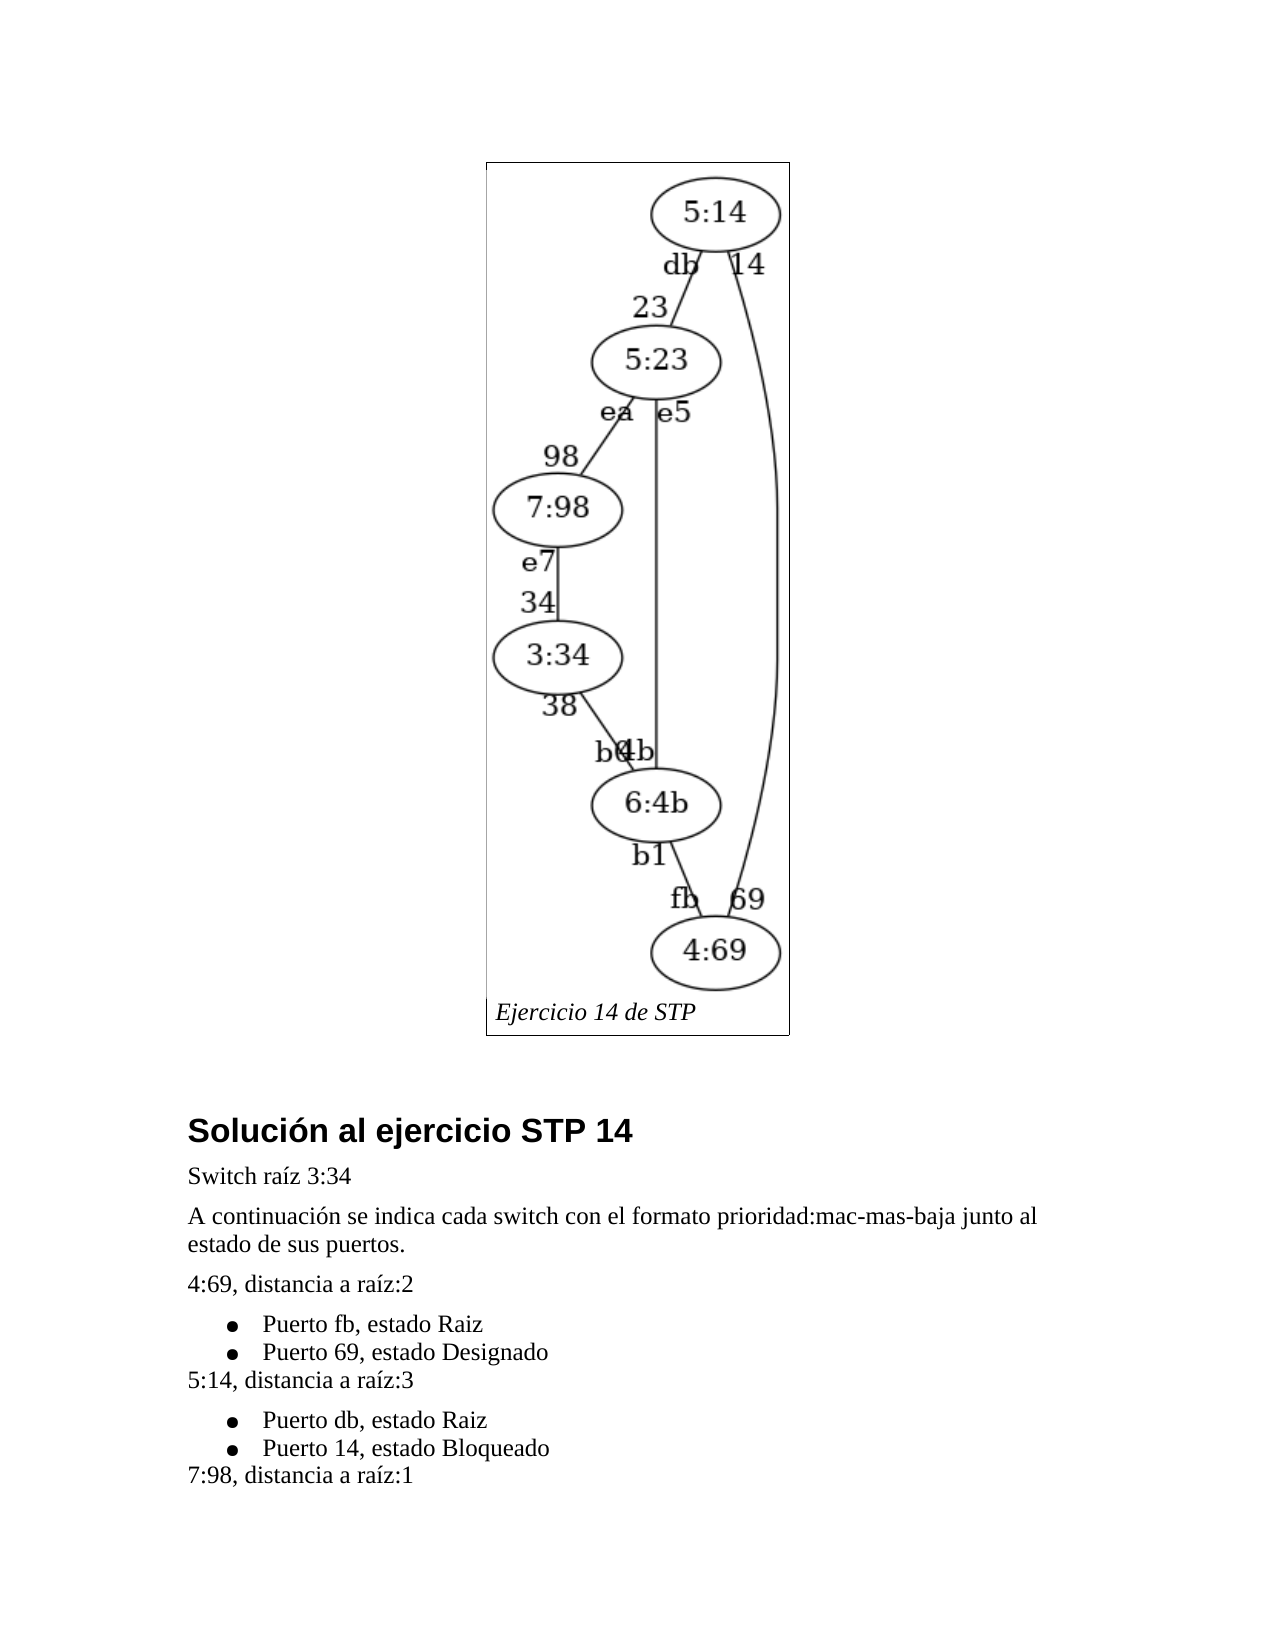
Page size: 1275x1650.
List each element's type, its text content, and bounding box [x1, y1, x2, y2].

subtitle Solución al ejercicio STP 14 [187, 1112, 1087, 1149]
list Puerto fb, estado Raiz [225, 1310, 1087, 1338]
text A continuación se indica cada switch con el formato prioridad:mac-mas-baja junto al estado de sus puertos. [187, 1202, 1087, 1258]
list Puerto 69, estado Designado [225, 1338, 1087, 1366]
text 5:14, distancia a raíz:3 [187, 1366, 1087, 1393]
list Puerto db, estado Raiz [225, 1406, 1087, 1434]
picture [486, 170, 789, 999]
list Puerto 14, estado Bloqueado [225, 1434, 1087, 1461]
text Switch raíz 3:34 [187, 1162, 1087, 1190]
text 4:69, distancia a raíz:2 [187, 1270, 1087, 1298]
text Ejercicio 14 de STP [495, 999, 780, 1026]
text 7:98, distancia a raíz:1 [187, 1461, 1087, 1489]
